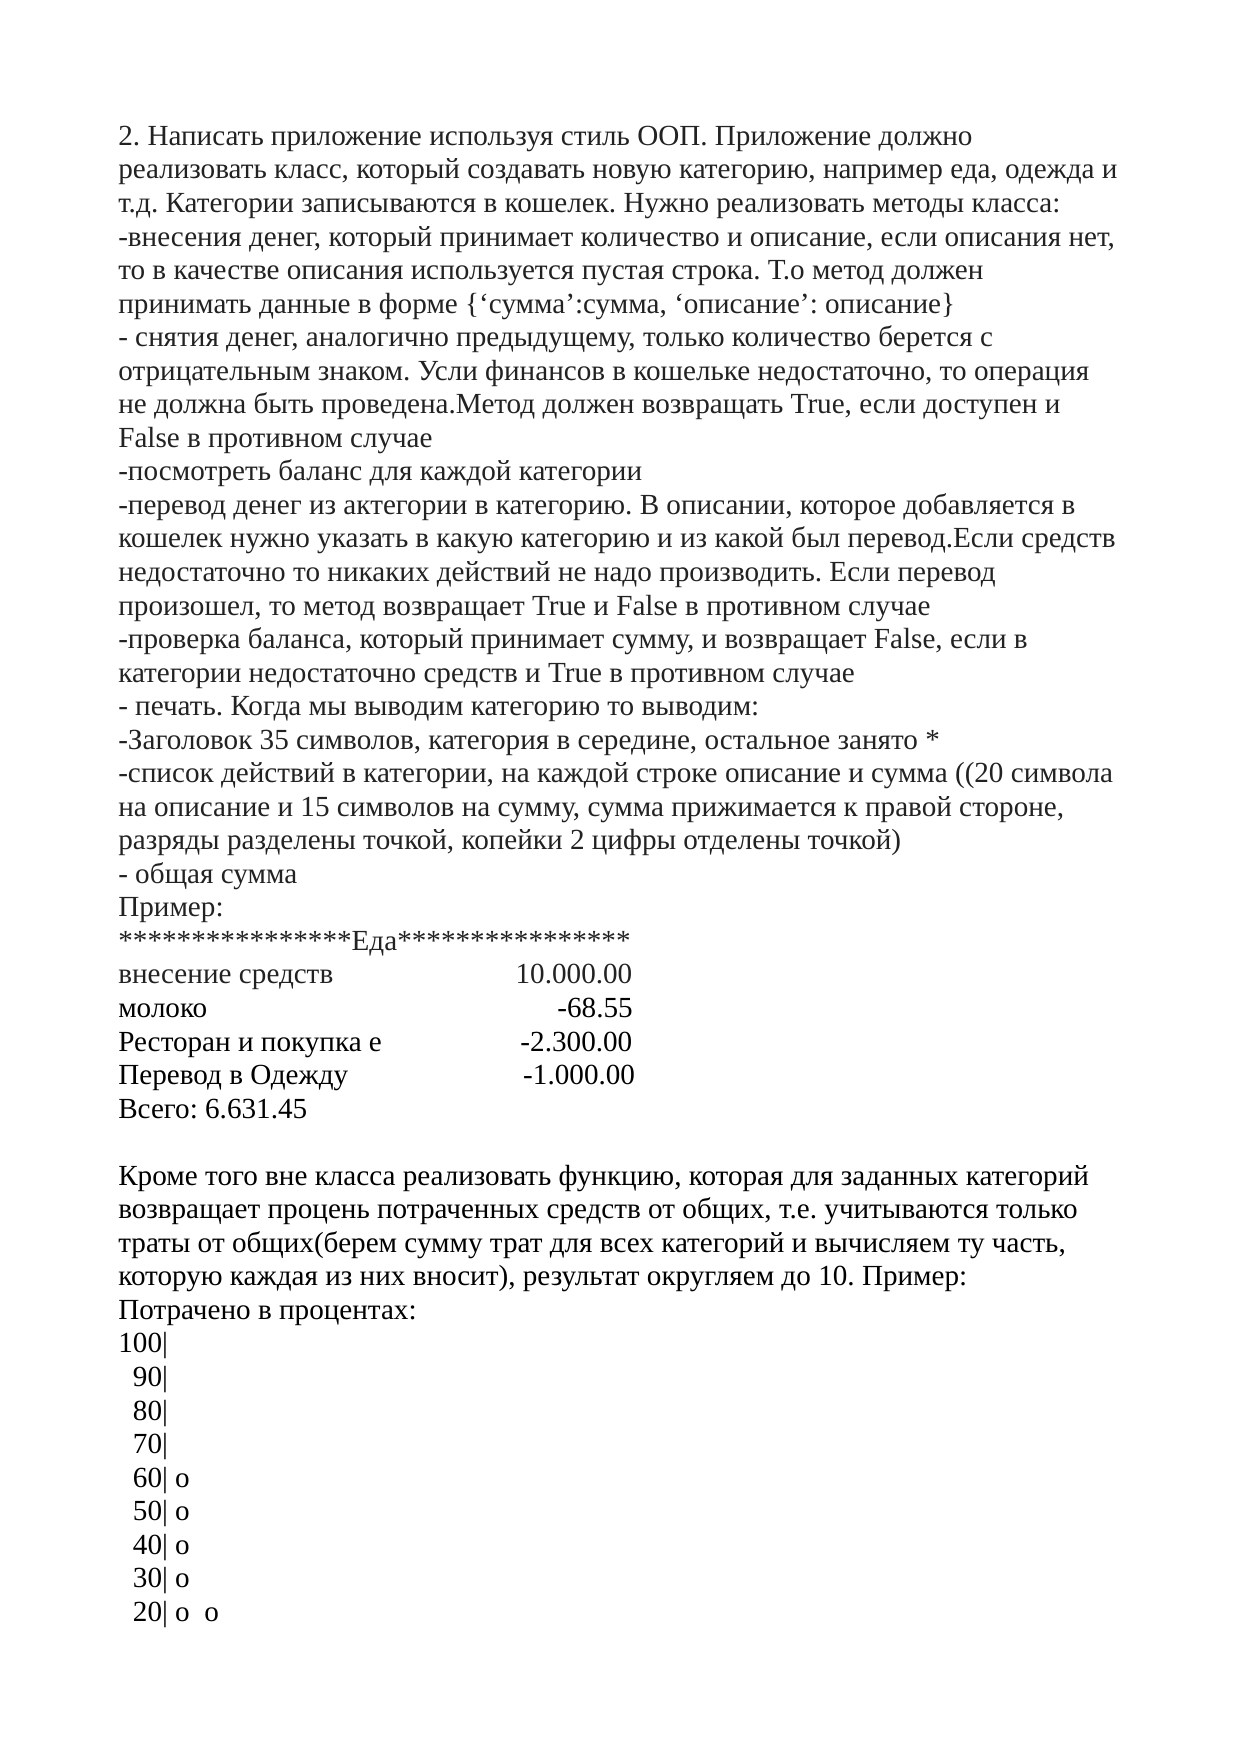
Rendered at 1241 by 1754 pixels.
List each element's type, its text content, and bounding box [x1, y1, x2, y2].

text 2. Написать приложение используя стиль ООП. Приложение должно реализовать класс, который создавать новую категорию, например еда, одежда и т.д. Категории записываются в кошелек. Нужно реализовать методы класса: [118, 118, 1122, 219]
text внесение средств 10.000.00 [118, 957, 1122, 990]
text 70| [118, 1426, 1122, 1460]
text Кроме того вне класса реализовать функцию, которая для заданных категорий возвращает процень потраченных средств от общих, т.е. учитываются только траты от общих(берем сумму трат для всех категорий и вычисляем ту часть, которую каждая из них вносит), результат округляем до 10. Пример: [118, 1158, 1122, 1292]
text Всего: 6.631.45 [118, 1091, 1122, 1124]
text Пример: [118, 889, 1122, 923]
text ****************Еда**************** [118, 923, 1122, 957]
text - печать. Когда мы выводим категорию то выводим: [118, 688, 1122, 722]
text 90| [118, 1359, 1122, 1393]
text -Заголовок 35 символов, категория в середине, остальное занято * [118, 722, 1122, 755]
text Ресторан и покупка е -2.300.00 [118, 1024, 1122, 1057]
text -перевод денег из актегории в категорию. В описании, которое добавляется в кошелек нужно указать в какую категорию и из какой был перевод.Если средств недостаточно то никаких действий не надо производить. Если перевод произошел, то метод возвращает True и False в противном случае [118, 487, 1122, 621]
text 60| o [118, 1460, 1122, 1493]
text -проверка баланса, который принимает сумму, и возвращает False, если в категории недостаточно средств и True в противном случае [118, 621, 1122, 688]
text - общая сумма [118, 856, 1122, 889]
text 50| o [118, 1493, 1122, 1527]
text 100| [118, 1326, 1122, 1359]
text 30| o [118, 1560, 1122, 1594]
text молоко -68.55 [118, 990, 1122, 1024]
text -внесения денег, который принимает количество и описание, если описания нет, то в качестве описания используется пустая строка. Т.о метод должен принимать данные в форме {‘сумма’:сумма, ‘описание’: описание} [118, 219, 1122, 319]
text Перевод в Одежду -1.000.00 [118, 1057, 1122, 1091]
text -список действий в категории, на каждой строке описание и сумма ((20 символа на описание и 15 символов на сумму, сумма прижимается к правой стороне, разряды разделены точкой, копейки 2 цифры отделены точкой) [118, 755, 1122, 856]
text -посмотреть баланс для каждой категории [118, 453, 1122, 487]
text - снятия денег, аналогично предыдущему, только количество берется с отрицательным знаком. Усли финансов в кошельке недостаточно, то операция не должна быть проведена.Метод должен возвращать True, если доступен и False в противном случае [118, 319, 1122, 453]
text 20| o o [118, 1594, 1122, 1627]
text 80| [118, 1393, 1122, 1426]
text 40| o [118, 1527, 1122, 1560]
text Потрачено в процентах: [118, 1292, 1122, 1326]
